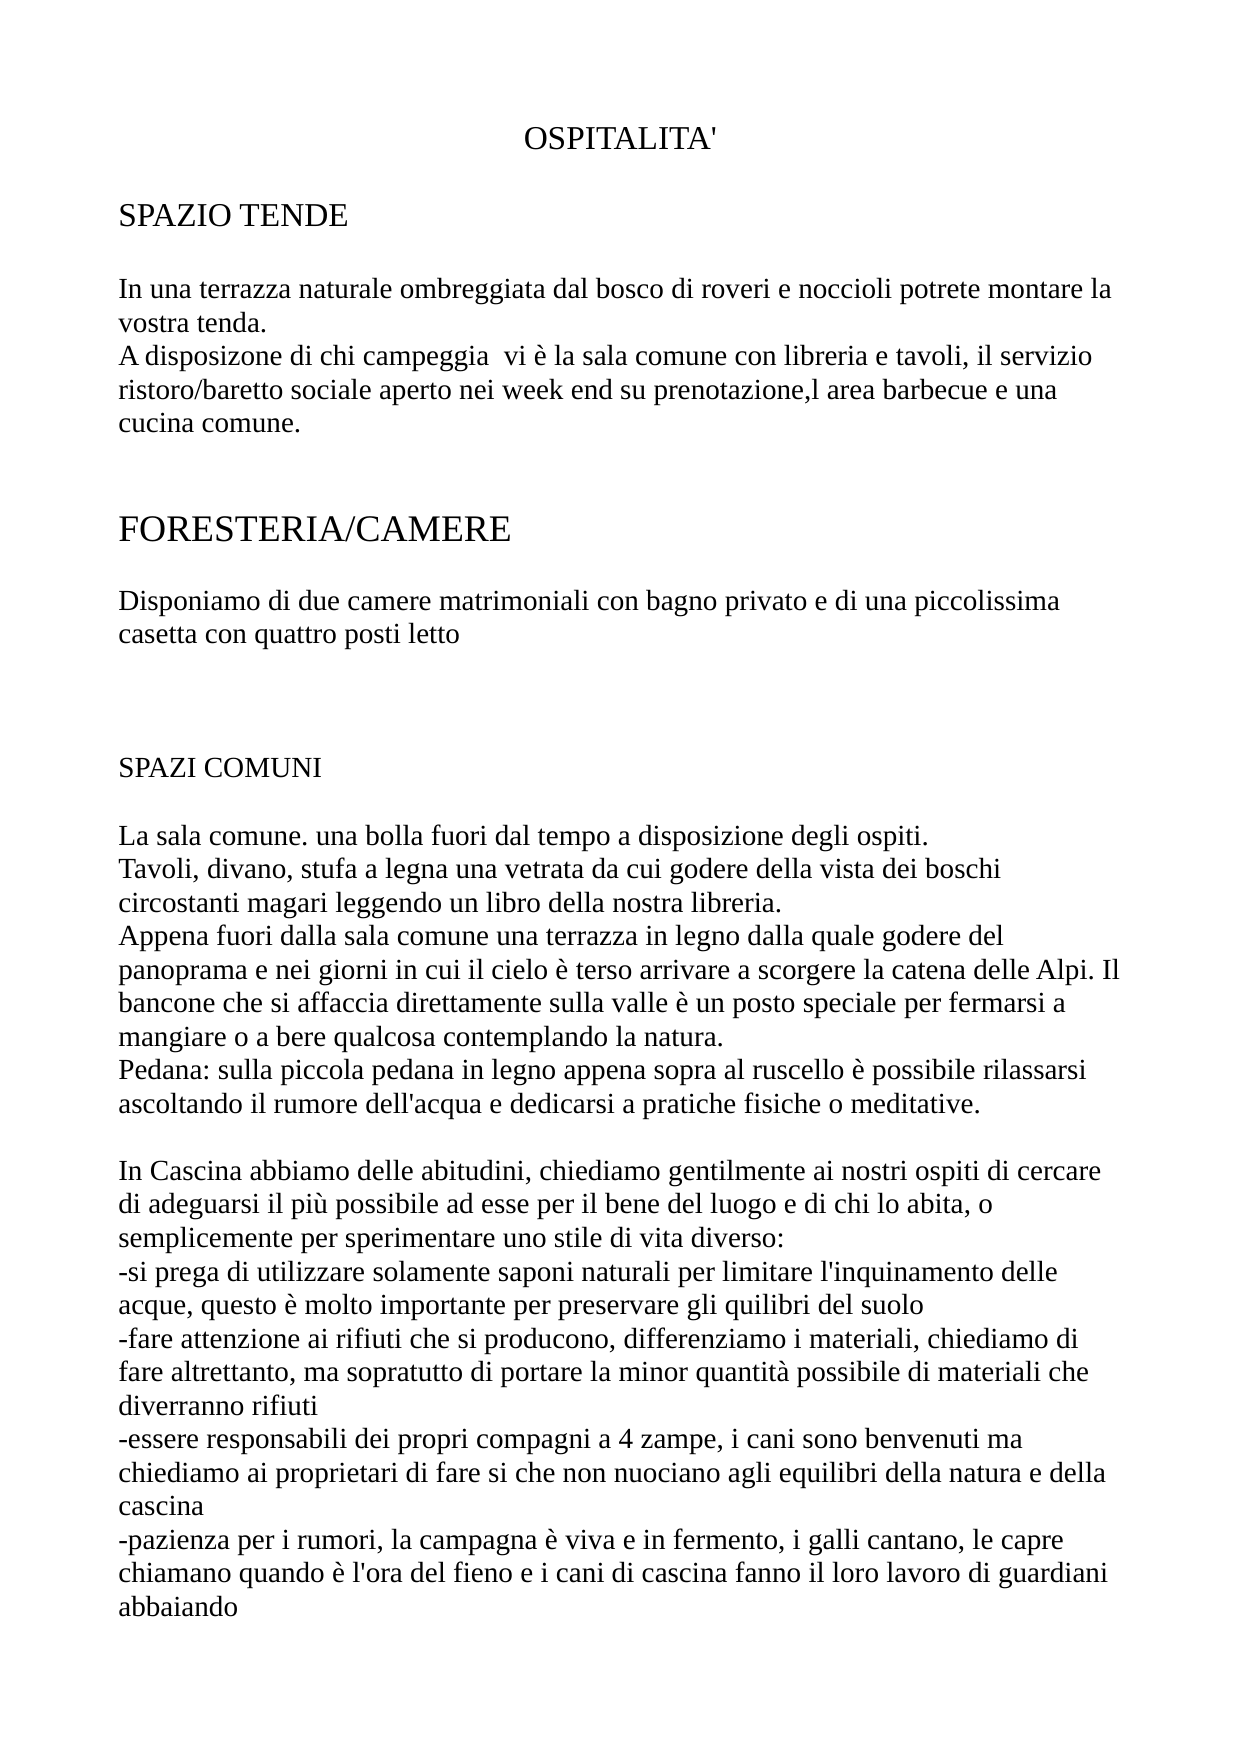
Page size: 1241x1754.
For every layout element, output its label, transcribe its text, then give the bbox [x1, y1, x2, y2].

text SPAZI COMUNI [118, 751, 1122, 784]
text -essere responsabili dei propri compagni a 4 zampe, i cani sono benvenuti ma chiediamo ai proprietari di fare si che non nuociano agli equilibri della natura e della cascina [118, 1421, 1122, 1522]
text Appena fuori dalla sala comune una terrazza in legno dalla quale godere del panoprama e nei giorni in cui il cielo è terso arrivare a scorgere la catena delle Alpi. Il bancone che si affaccia direttamente sulla valle è un posto speciale per fermarsi a mangiare o a bere qualcosa contemplando la natura. [118, 918, 1122, 1052]
text Tavoli, divano, stufa a legna una vetrata da cui godere della vista dei boschi circostanti magari leggendo un libro della nostra libreria. [118, 851, 1122, 918]
text FORESTERIA/CAMERE [118, 506, 1122, 549]
text In Cascina abbiamo delle abitudini, chiediamo gentilmente ai nostri ospiti di cercare di adeguarsi il più possibile ad esse per il bene del luogo e di chi lo abita, o semplicemente per sperimentare uno stile di vita diverso: [118, 1153, 1122, 1254]
text A disposizone di chi campeggia vi è la sala comune con libreria e tavoli, il servizio ristoro/baretto sociale aperto nei week end su prenotazione,l area barbecue e una cucina comune. [118, 338, 1122, 439]
text SPAZIO TENDE [118, 195, 1122, 233]
text OSPITALITA' [118, 118, 1122, 156]
text Disponiamo di due camere matrimoniali con bagno privato e di una piccolissima casetta con quattro posti letto [118, 583, 1122, 650]
text -fare attenzione ai rifiuti che si producono, differenziamo i materiali, chiediamo di fare altrettanto, ma sopratutto di portare la minor quantità possibile di materiali che diverranno rifiuti [118, 1321, 1122, 1421]
text -si prega di utilizzare solamente saponi naturali per limitare l'inquinamento delle acque, questo è molto importante per preservare gli quilibri del suolo [118, 1254, 1122, 1321]
text Pedana: sulla piccola pedana in legno appena sopra al ruscello è possibile rilassarsi ascoltando il rumore dell'acqua e dedicarsi a pratiche fisiche o meditative. [118, 1052, 1122, 1119]
text In una terrazza naturale ombreggiata dal bosco di roveri e noccioli potrete montare la vostra tenda. [118, 271, 1122, 338]
text La sala comune. una bolla fuori dal tempo a disposizione degli ospiti. [118, 818, 1122, 851]
text -pazienza per i rumori, la campagna è viva e in fermento, i galli cantano, le capre chiamano quando è l'ora del fieno e i cani di cascina fanno il loro lavoro di guardiani abbaiando [118, 1522, 1122, 1623]
